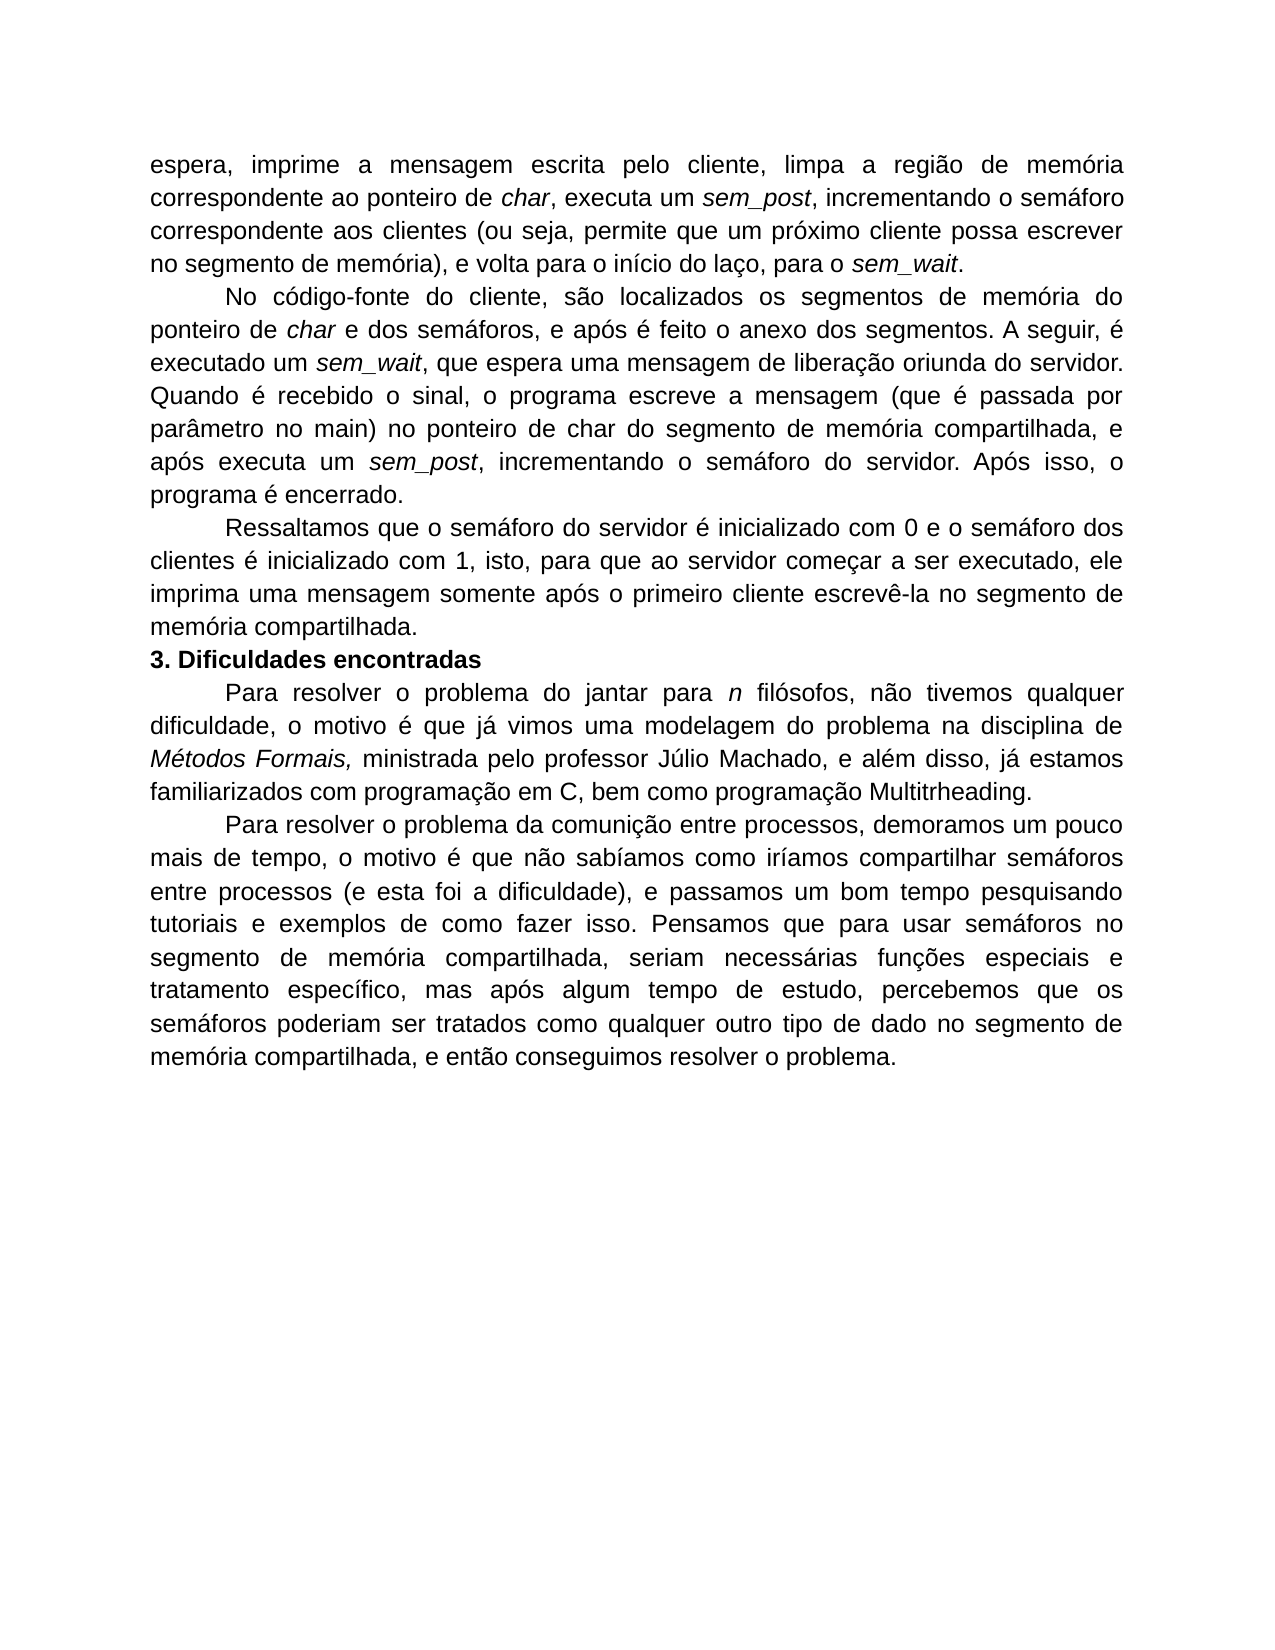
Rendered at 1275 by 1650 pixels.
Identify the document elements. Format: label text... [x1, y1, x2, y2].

text 3. Dificuldades encontradas [150, 645, 1125, 674]
text Para resolver o problema do jantar para n filósofos, não tivemos qualquer dificuldade, o motivo é que já vimos uma modelagem do problema na disciplina de Métodos Formais, ministrada pelo professor Júlio Machado, e além disso, já estamos familiarizados com programação em C, bem como programação Multitrheading. [150, 678, 1125, 806]
text Ressaltamos que o semáforo do servidor é inicializado com 0 e o semáforo dos clientes é inicializado com 1, isto, para que ao servidor começar a ser executado, ele imprima uma mensagem somente após o primeiro cliente escrevê-la no segmento de memória compartilhada. [150, 513, 1125, 641]
text espera, imprime a mensagem escrita pelo cliente, limpa a região de memória correspondente ao ponteiro de char, executa um sem_post, incrementando o semáforo correspondente aos clientes (ou seja, permite que um próximo cliente possa escrever no segmento de memória), e volta para o início do laço, para o sem_wait. [150, 150, 1125, 278]
text Para resolver o problema da comunição entre processos, demoramos um pouco mais de tempo, o motivo é que não sabíamos como iríamos compartilhar semáforos entre processos (e esta foi a dificuldade), e passamos um bom tempo pesquisando tutoriais e exemplos de como fazer isso. Pensamos que para usar semáforos no segmento de memória compartilhada, seriam necessárias funções especiais e tratamento específico, mas após algum tempo de estudo, percebemos que os semáforos poderiam ser tratados como qualquer outro tipo de dado no segmento de memória compartilhada, e então conseguimos resolver o problema. [150, 810, 1125, 1070]
text No código-fonte do cliente, são localizados os segmentos de memória do ponteiro de char e dos semáforos, e após é feito o anexo dos segmentos. A seguir, é executado um sem_wait, que espera uma mensagem de liberação oriunda do servidor. Quando é recebido o sinal, o programa escreve a mensagem (que é passada por parâmetro no main) no ponteiro de char do segmento de memória compartilhada, e após executa um sem_post, incrementando o semáforo do servidor. Após isso, o programa é encerrado. [150, 282, 1125, 509]
